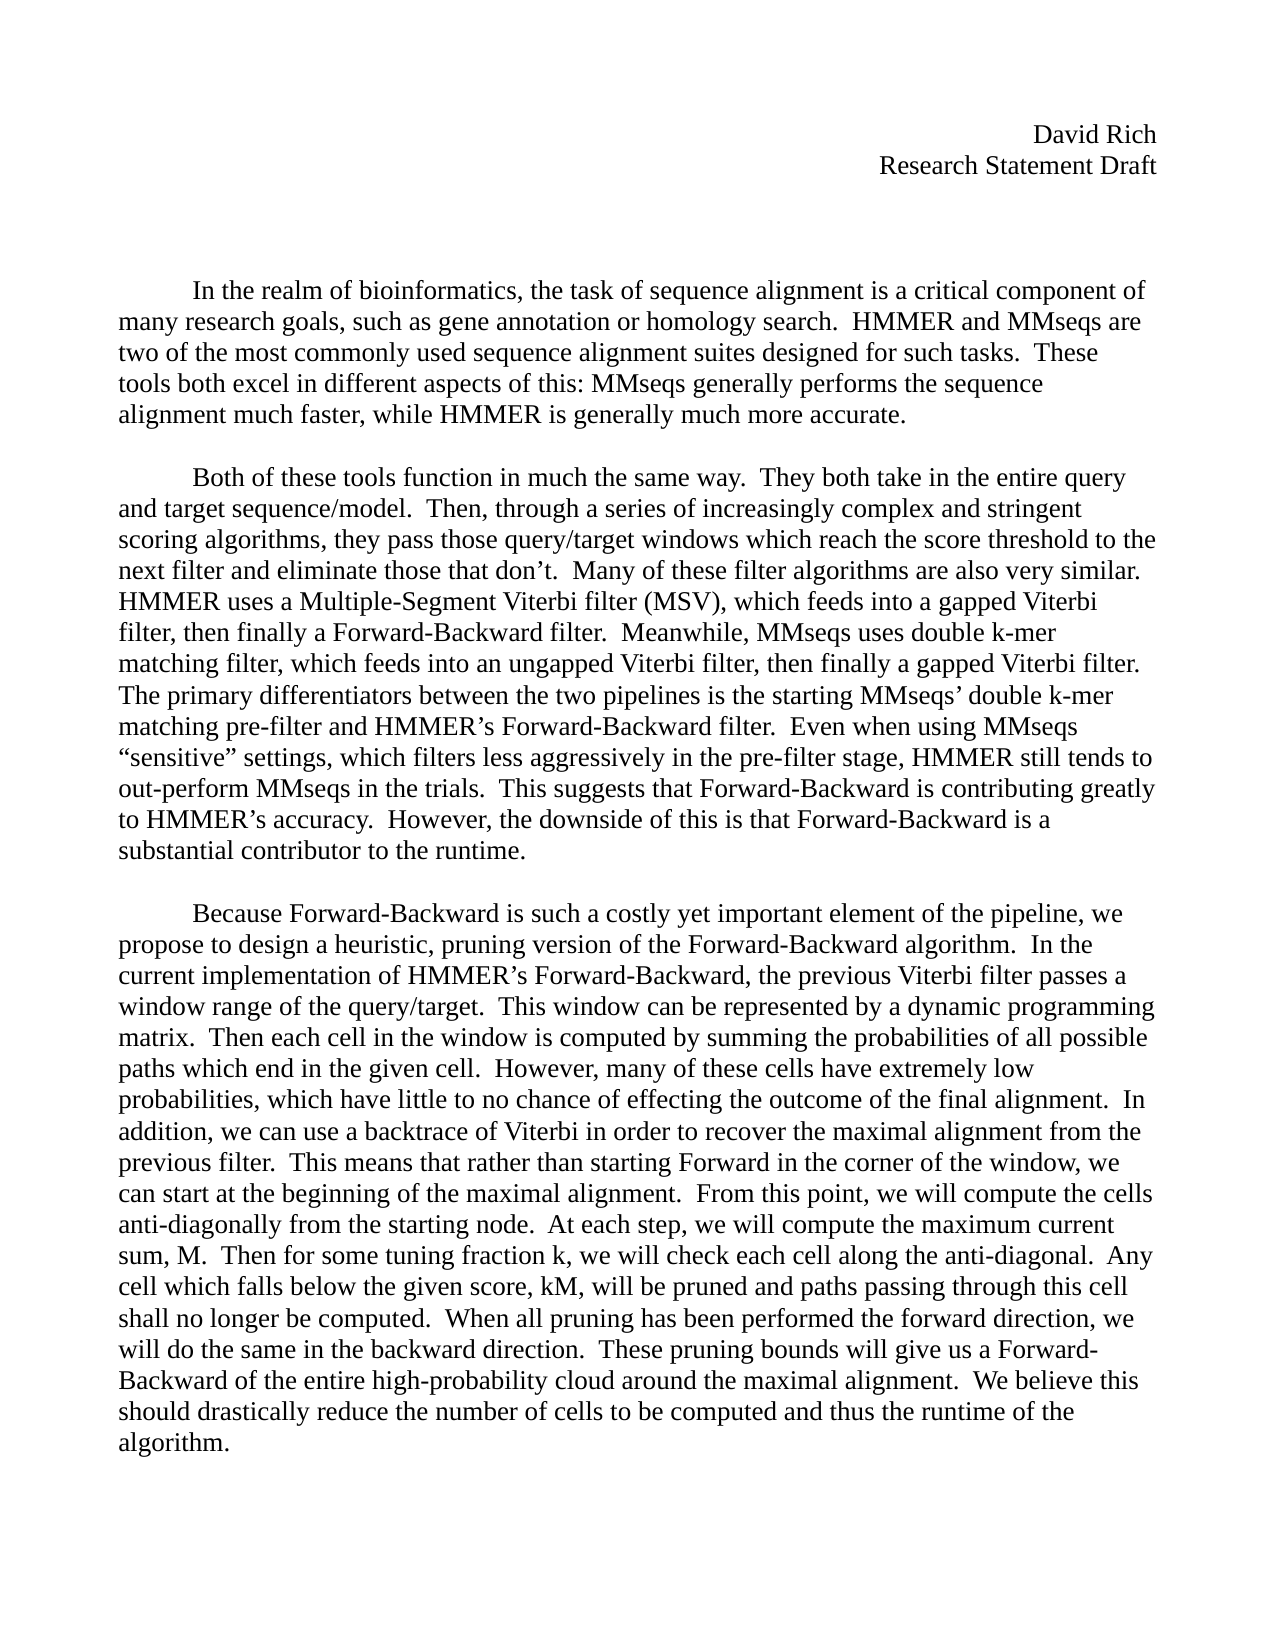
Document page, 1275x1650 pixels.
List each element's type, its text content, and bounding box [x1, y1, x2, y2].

text In the realm of bioinformatics, the task of sequence alignment is a critical component of many research goals, such as gene annotation or homology search. HMMER and MMseqs are two of the most commonly used sequence alignment suites designed for such tasks. These tools both excel in different aspects of this: MMseqs generally performs the sequence alignment much faster, while HMMER is generally much more accurate. [118, 274, 1157, 429]
text Both of these tools function in much the same way. They both take in the entire query and target sequence/model. Then, through a series of increasingly complex and stringent scoring algorithms, they pass those query/target windows which reach the score threshold to the next filter and eliminate those that don’t. Many of these filter algorithms are also very similar. HMMER uses a Multiple-Segment Viterbi filter (MSV), which feeds into a gapped Viterbi filter, then finally a Forward-Backward filter. Meanwhile, MMseqs uses double k-mer matching filter, which feeds into an ungapped Viterbi filter, then finally a gapped Viterbi filter. The primary differentiators between the two pipelines is the starting MMseqs’ double k-mer matching pre-filter and HMMER’s Forward-Backward filter. Even when using MMseqs “sensitive” settings, which filters less aggressively in the pre-filter stage, HMMER still tends to out-perform MMseqs in the trials. This suggests that Forward-Backward is contributing greatly to HMMER’s accuracy. However, the downside of this is that Forward-Backward is a substantial contributor to the runtime. [118, 461, 1157, 866]
text Research Statement Draft [118, 149, 1157, 180]
text David Rich [118, 118, 1157, 149]
text Because Forward-Backward is such a costly yet important element of the pipeline, we propose to design a heuristic, pruning version of the Forward-Backward algorithm. In the current implementation of HMMER’s Forward-Backward, the previous Viterbi filter passes a window range of the query/target. This window can be represented by a dynamic programming matrix. Then each cell in the window is computed by summing the probabilities of all possible paths which end in the given cell. However, many of these cells have extremely low probabilities, which have little to no chance of effecting the outcome of the final alignment. In addition, we can use a backtrace of Viterbi in order to recover the maximal alignment from the previous filter. This means that rather than starting Forward in the corner of the window, we can start at the beginning of the maximal alignment. From this point, we will compute the cells anti-diagonally from the starting node. At each step, we will compute the maximum current sum, M. Then for some tuning fraction k, we will check each cell along the anti-diagonal. Any cell which falls below the given score, kM, will be pruned and paths passing through this cell shall no longer be computed. When all pruning has been performed the forward direction, we will do the same in the backward direction. These pruning bounds will give us a Forward-Backward of the entire high-probability cloud around the maximal alignment. We believe this should drastically reduce the number of cells to be computed and thus the runtime of the algorithm. [118, 897, 1157, 1457]
